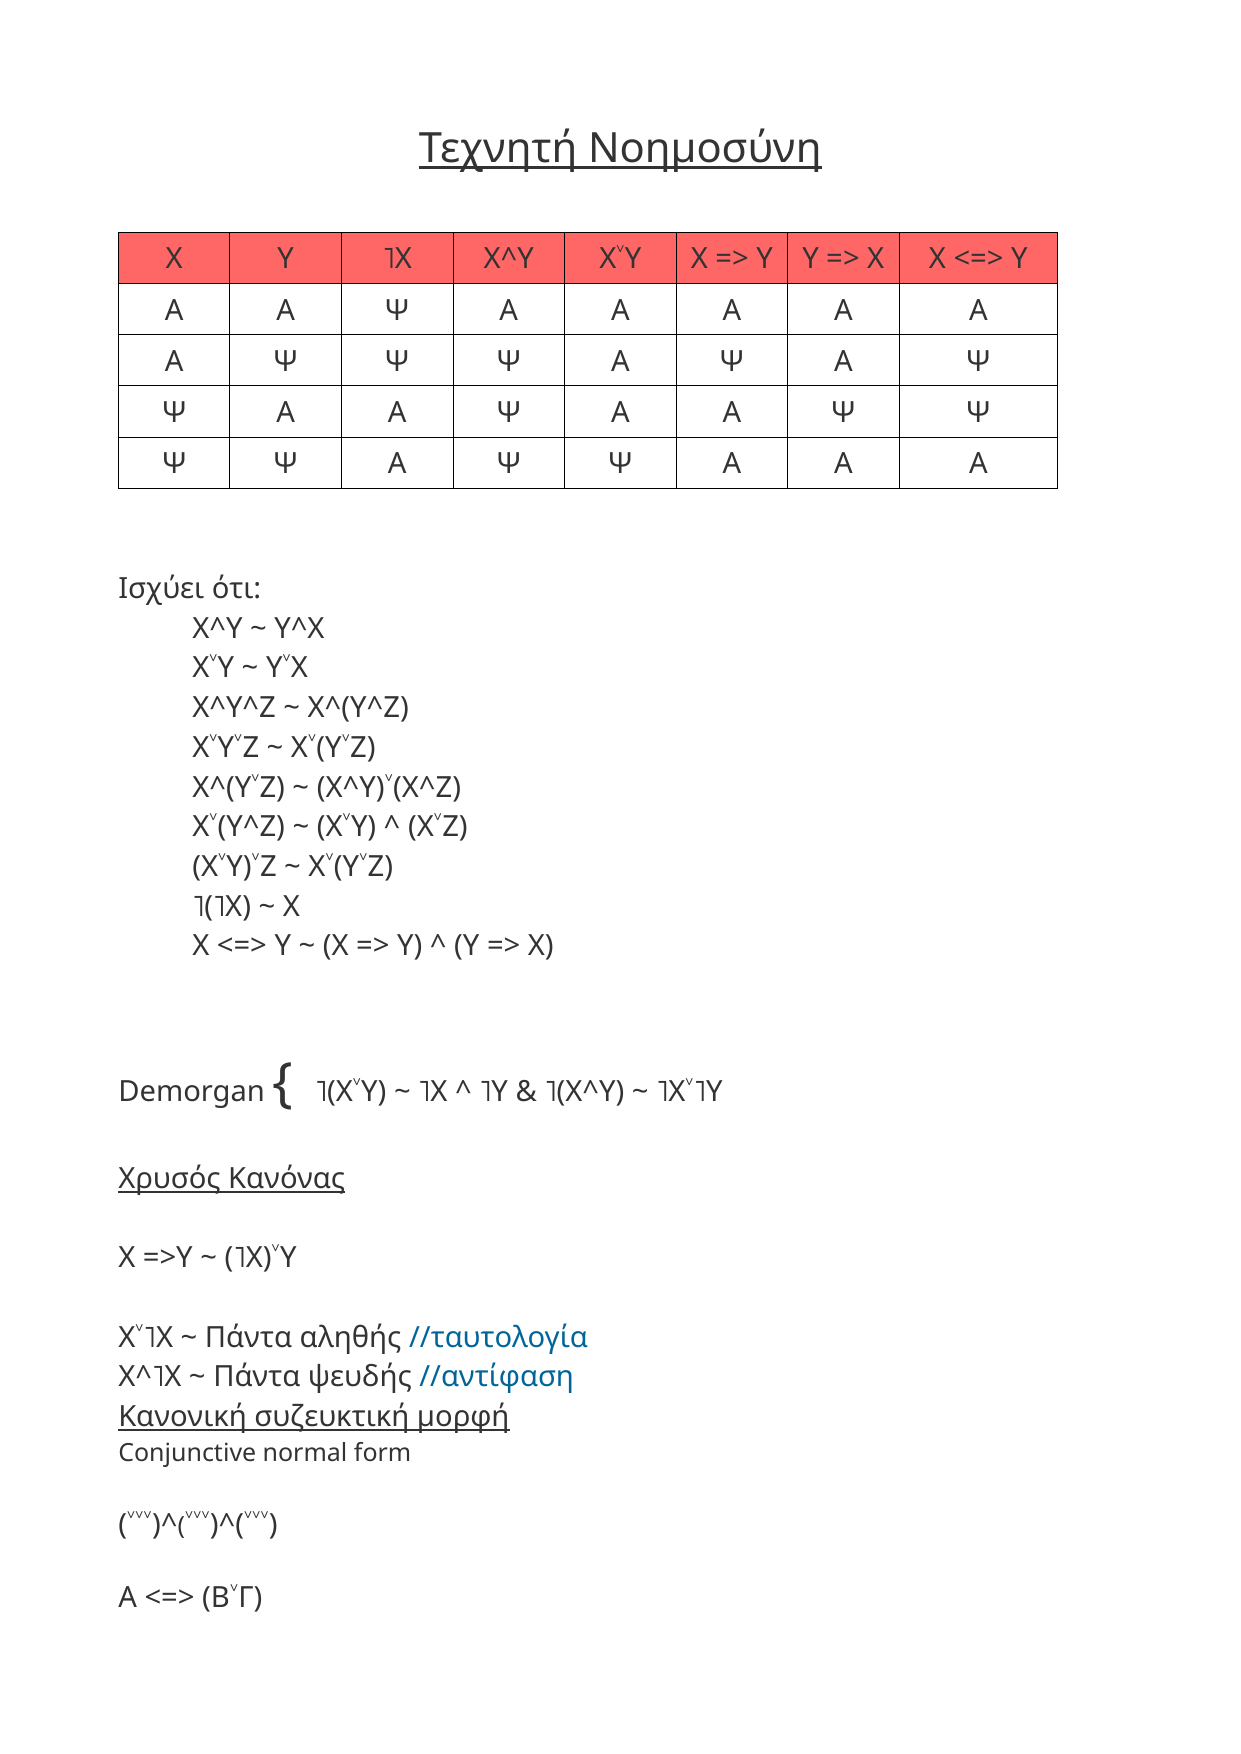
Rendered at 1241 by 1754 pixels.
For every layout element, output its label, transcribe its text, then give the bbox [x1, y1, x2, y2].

text X <=> Y ~ (X => Y) ^ (Y => X) [118, 924, 1122, 964]
table_cell Α [565, 335, 676, 385]
text (˅˅˅)^(˅˅˅)^(˅˅˅) [118, 1503, 1122, 1543]
table_header ˥X [342, 233, 453, 283]
table_cell Α [900, 284, 1057, 334]
table_header X^Y [454, 233, 564, 283]
table_cell Ψ [230, 335, 341, 385]
table_header X <=> Y [900, 233, 1057, 283]
text Χ˅Υ˅Ζ ~ Χ˅(Υ˅Ζ) [118, 726, 1122, 766]
table_cell Α [565, 386, 676, 437]
table_cell Ψ [119, 386, 229, 437]
table_header Y [230, 233, 341, 283]
table_cell Ψ [342, 335, 453, 385]
table_cell Ψ [230, 438, 341, 488]
table_cell Α [788, 438, 899, 488]
table_header X˅Y [565, 233, 676, 283]
table_cell Ψ [454, 438, 564, 488]
table_cell Α [565, 284, 676, 334]
table_cell Α [788, 284, 899, 334]
text Χ^Υ ~ Υ^Χ [118, 607, 1122, 647]
table_cell Ψ [900, 386, 1057, 437]
table_cell Ψ [342, 284, 453, 334]
table_cell Ψ [788, 386, 899, 437]
text Τεχνητή Νοημοσύνη [118, 118, 1122, 175]
table_cell Α [900, 438, 1057, 488]
table_cell Ψ [677, 335, 787, 385]
text (Χ˅Υ)˅Ζ ~ Χ˅(Υ˅Ζ) [118, 845, 1122, 885]
text Demorgan { ˥(X˅Y) ~ ˥X ^ ˥Y & ˥(X^Y) ~ ˥X˅˥Y [118, 1044, 1122, 1117]
table_cell Α [677, 284, 787, 334]
table_cell Α [788, 335, 899, 385]
table_cell Ψ [900, 335, 1057, 385]
table_cell Α [342, 386, 453, 437]
table_cell Ψ [454, 386, 564, 437]
table_cell Ψ [454, 335, 564, 385]
table_cell Α [230, 386, 341, 437]
table_cell Α [677, 438, 787, 488]
text ˥(˥X) ~ X [118, 885, 1122, 924]
text Χ^˥Χ ~ Πάντα ψευδής //αντίφαση [118, 1356, 1122, 1395]
text Χ^Υ^Ζ ~ Χ^(Υ^Ζ) [118, 686, 1122, 726]
text Χ =>Υ ~ (˥Χ)˅Υ [118, 1236, 1122, 1276]
table_header X => Y [677, 233, 787, 283]
table_cell A [230, 284, 341, 334]
text Ισχύει ότι: [118, 567, 1122, 607]
table_cell Α [677, 386, 787, 437]
text Χ˅˥Χ ~ Πάντα αληθής //ταυτολογία [118, 1316, 1122, 1356]
text Α <=> (Β˅Γ) [118, 1577, 1122, 1616]
table_cell Ψ [119, 438, 229, 488]
text Χ˅Υ ~ Υ˅Χ [118, 647, 1122, 686]
text Χ^(Υ˅Ζ) ~ (Χ^Υ)˅(Χ^Ζ) [118, 766, 1122, 806]
text Conjunctive normal form [118, 1435, 1122, 1469]
table_cell Α [342, 438, 453, 488]
table_cell Α [454, 284, 564, 334]
table_cell Α [119, 335, 229, 385]
text Χρυσός Κανόνας [118, 1157, 1122, 1197]
text Κανονική συζευκτική μορφή [118, 1395, 1122, 1435]
text Χ˅(Υ^Ζ) ~ (Χ˅Υ) ^ (Χ˅Ζ) [118, 806, 1122, 845]
table_cell A [119, 284, 229, 334]
table_header X [119, 233, 229, 283]
table_cell Ψ [565, 438, 676, 488]
table_header Y => X [788, 233, 899, 283]
